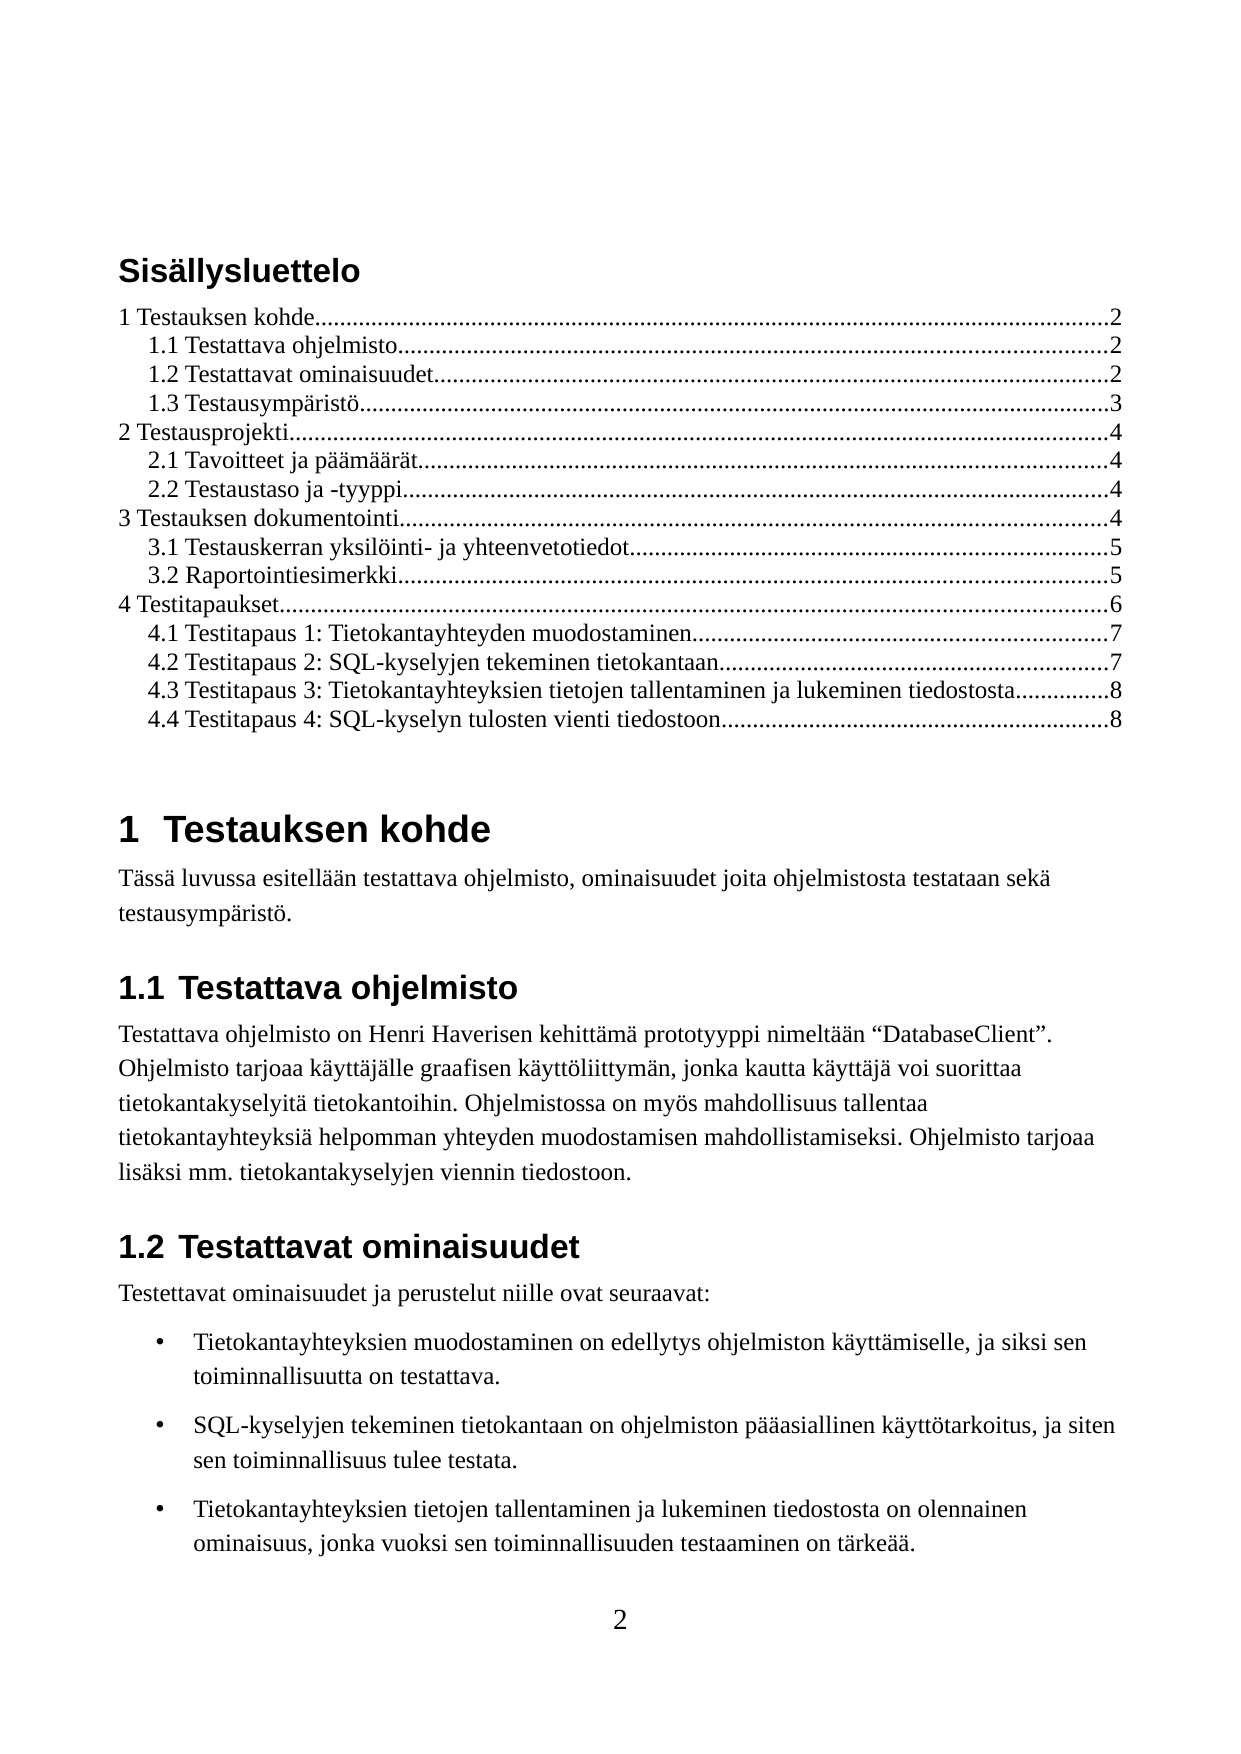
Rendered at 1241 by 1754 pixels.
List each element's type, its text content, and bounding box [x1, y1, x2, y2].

subtitle Testauksen kohde [118, 807, 1122, 851]
text 1 Testauksen kohde 2 [118, 302, 1122, 331]
list SQL-kyselyjen tekeminen tietokantaan on ohjelmiston pääasiallinen käyttötarkoitus, ja siten sen toiminnallisuus tulee testata. [156, 1410, 1122, 1474]
subtitle Sisällysluettelo [118, 251, 1122, 289]
text 4.4 Testitapaus 4: SQL-kyselyn tulosten vienti tiedostoon 8 [148, 704, 1122, 733]
text 1.3 Testausympäristö 3 [148, 388, 1122, 417]
text 2 Testausprojekti 4 [118, 417, 1122, 446]
text Testattava ohjelmisto on Henri Haverisen kehittämä prototyyppi nimeltään “DatabaseClient”. Ohjelmisto tarjoaa käyttäjälle graafisen käyttöliittymän, jonka kautta käyttäjä voi suorittaa tietokantakyselyitä tietokantoihin. Ohjelmistossa on myös mahdollisuus tallentaa tietokantayhteyksiä helpomman yhteyden muodostamisen mahdollistamiseksi. Ohjelmisto tarjoaa lisäksi mm. tietokantakyselyjen viennin tiedostoon. [118, 1019, 1122, 1186]
subtitle Testattava ohjelmisto [118, 968, 1122, 1006]
text 1.2 Testattavat ominaisuudet 2 [148, 359, 1122, 388]
text 4.3 Testitapaus 3: Tietokantayhteyksien tietojen tallentaminen ja lukeminen tiedostosta 8 [148, 676, 1122, 704]
text 2.1 Tavoitteet ja päämäärät 4 [148, 446, 1122, 474]
text 3.2 Raportointiesimerkki 5 [148, 561, 1122, 589]
text 4 Testitapaukset 6 [118, 589, 1122, 618]
text Tässä luvussa esitellään testattava ohjelmisto, ominaisuudet joita ohjelmistosta testataan sekä testausympäristö. [118, 863, 1122, 927]
text Testettavat ominaisuudet ja perustelut niille ovat seuraavat: [118, 1278, 1122, 1307]
text 4.2 Testitapaus 2: SQL-kyselyjen tekeminen tietokantaan 7 [148, 647, 1122, 676]
list Tietokantayhteyksien tietojen tallentaminen ja lukeminen tiedostosta on olennainen ominaisuus, jonka vuoksi sen toiminnallisuuden testaaminen on tärkeää. [156, 1494, 1122, 1557]
text 1.1 Testattava ohjelmisto 2 [148, 331, 1122, 359]
text 3.1 Testauskerran yksilöinti- ja yhteenvetotiedot 5 [148, 532, 1122, 561]
text 2.2 Testaustaso ja -tyyppi 4 [148, 474, 1122, 503]
list Tietokantayhteyksien muodostaminen on edellytys ohjelmiston käyttämiselle, ja siksi sen toiminnallisuutta on testattava. [156, 1327, 1122, 1390]
text 4.1 Testitapaus 1: Tietokantayhteyden muodostaminen 7 [148, 618, 1122, 647]
subtitle Testattavat ominaisuudet [118, 1227, 1122, 1265]
text 3 Testauksen dokumentointi 4 [118, 503, 1122, 532]
